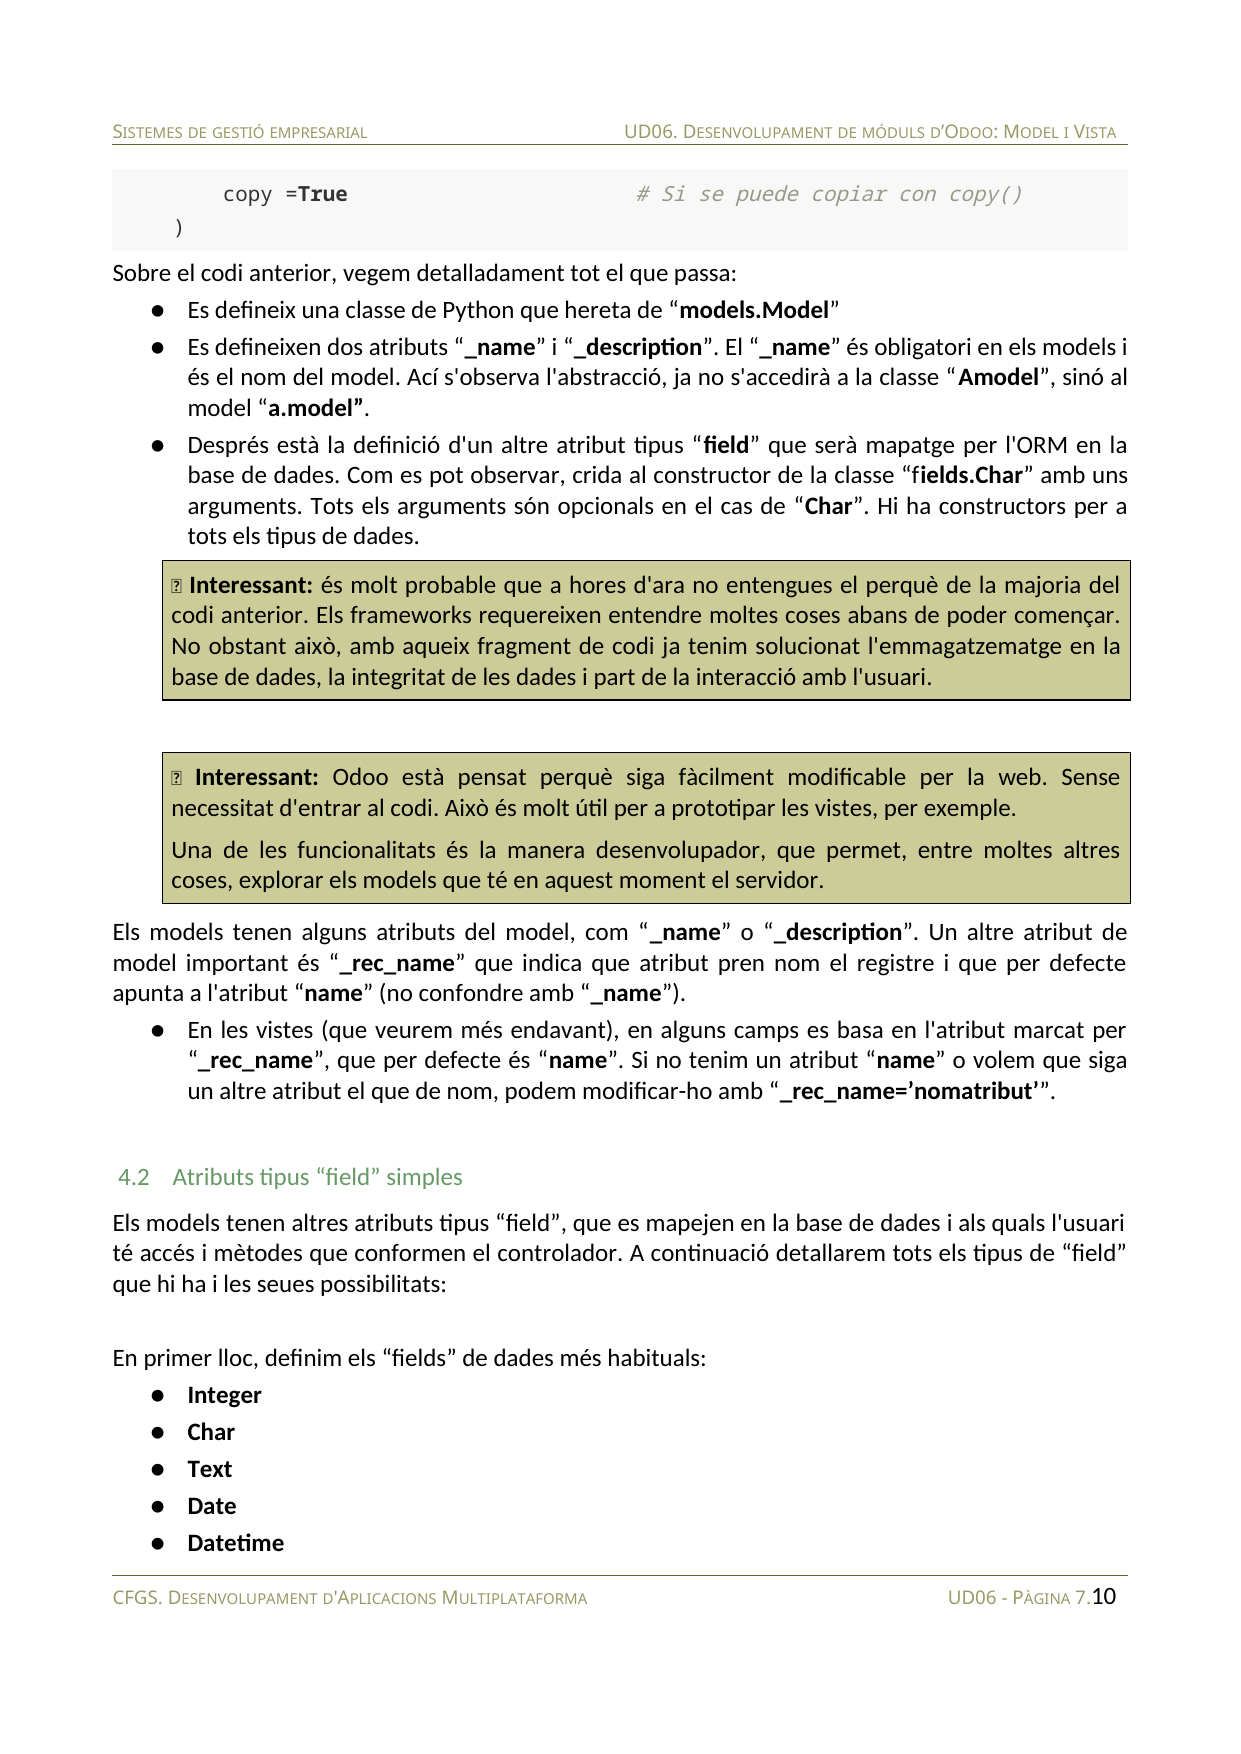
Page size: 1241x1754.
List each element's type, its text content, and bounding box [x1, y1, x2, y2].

list Char [150, 1416, 1128, 1446]
text Els models tenen alguns atributs del model, com “_name” o “_description”. Un altre atribut de model important és “_rec_name” que indica que atribut pren nom el registre i que per defecte apunta a l'atribut “name” (no confondre amb “_name”). [112, 916, 1128, 1008]
table_header copy =True # Si se puede copiar con copy() ) [112, 169, 1128, 251]
list En les vistes (que veurem més endavant), en alguns camps es basa en l'atribut marcat per “_rec_name”, que per defecte és “name”. Si no tenim un atribut “name” o volem que siga un altre atribut el que de nom, podem modificar-ho amb “_rec_name=’nomatribut’”. [150, 1014, 1128, 1106]
text Sobre el codi anterior, vegem detalladament tot el que passa: [112, 257, 1128, 287]
list Date [150, 1490, 1128, 1520]
list Datetime [150, 1527, 1128, 1557]
text Una de les funcionalitats és la manera desenvolupador, que permet, entre moltes altres coses, explorar els models que té en aquest moment el servidor. [163, 824, 1130, 903]
text En primer lloc, definim els “fields” de dades més habituals: [112, 1342, 1128, 1372]
list Text [150, 1453, 1128, 1483]
text Els models tenen altres atributs tipus “field”, que es mapejen en la base de dades i als quals l'usuari té accés i mètodes que conformen el controlador. A continuació detallarem tots els tipus de “field” que hi ha i les seues possibilitats: [112, 1207, 1128, 1298]
list Es defineixen dos atributs “_name” i “_description”. El “_name” és obligatori en els models i és el nom del model. Ací s'observa l'abstracció, ja no s'accedirà a la classe “Amodel”, sinó al model “a.model”. [150, 331, 1128, 422]
subtitle Atributs tipus “field” simples [112, 1162, 1128, 1192]
text 💬 Interessant: Odoo està pensat perquè siga fàcilment modificable per la web. Sense necessitat d'entrar al codi. Això és molt útil per a prototipar les vistes, per exemple. [163, 753, 1130, 822]
list Després està la definició d'un altre atribut tipus “field” que serà mapatge per l'ORM en la base de dades. Com es pot observar, crida al constructor de la classe “fields.Char” amb uns arguments. Tots els arguments són opcionals en el cas de “Char”. Hi ha constructors per a tots els tipus de dades. [150, 429, 1128, 551]
list Es defineix una classe de Python que hereta de “models.Model” [150, 294, 1128, 324]
list Integer [150, 1379, 1128, 1409]
text 💬 Interessant: és molt probable que a hores d'ara no entengues el perquè de la majoria del codi anterior. Els frameworks requereixen entendre moltes coses abans de poder començar. No obstant això, amb aqueix fragment de codi ja tenim solucionat l'emmagatzematge en la base de dades, la integritat de les dades i part de la interacció amb l'usuari. [163, 561, 1130, 699]
